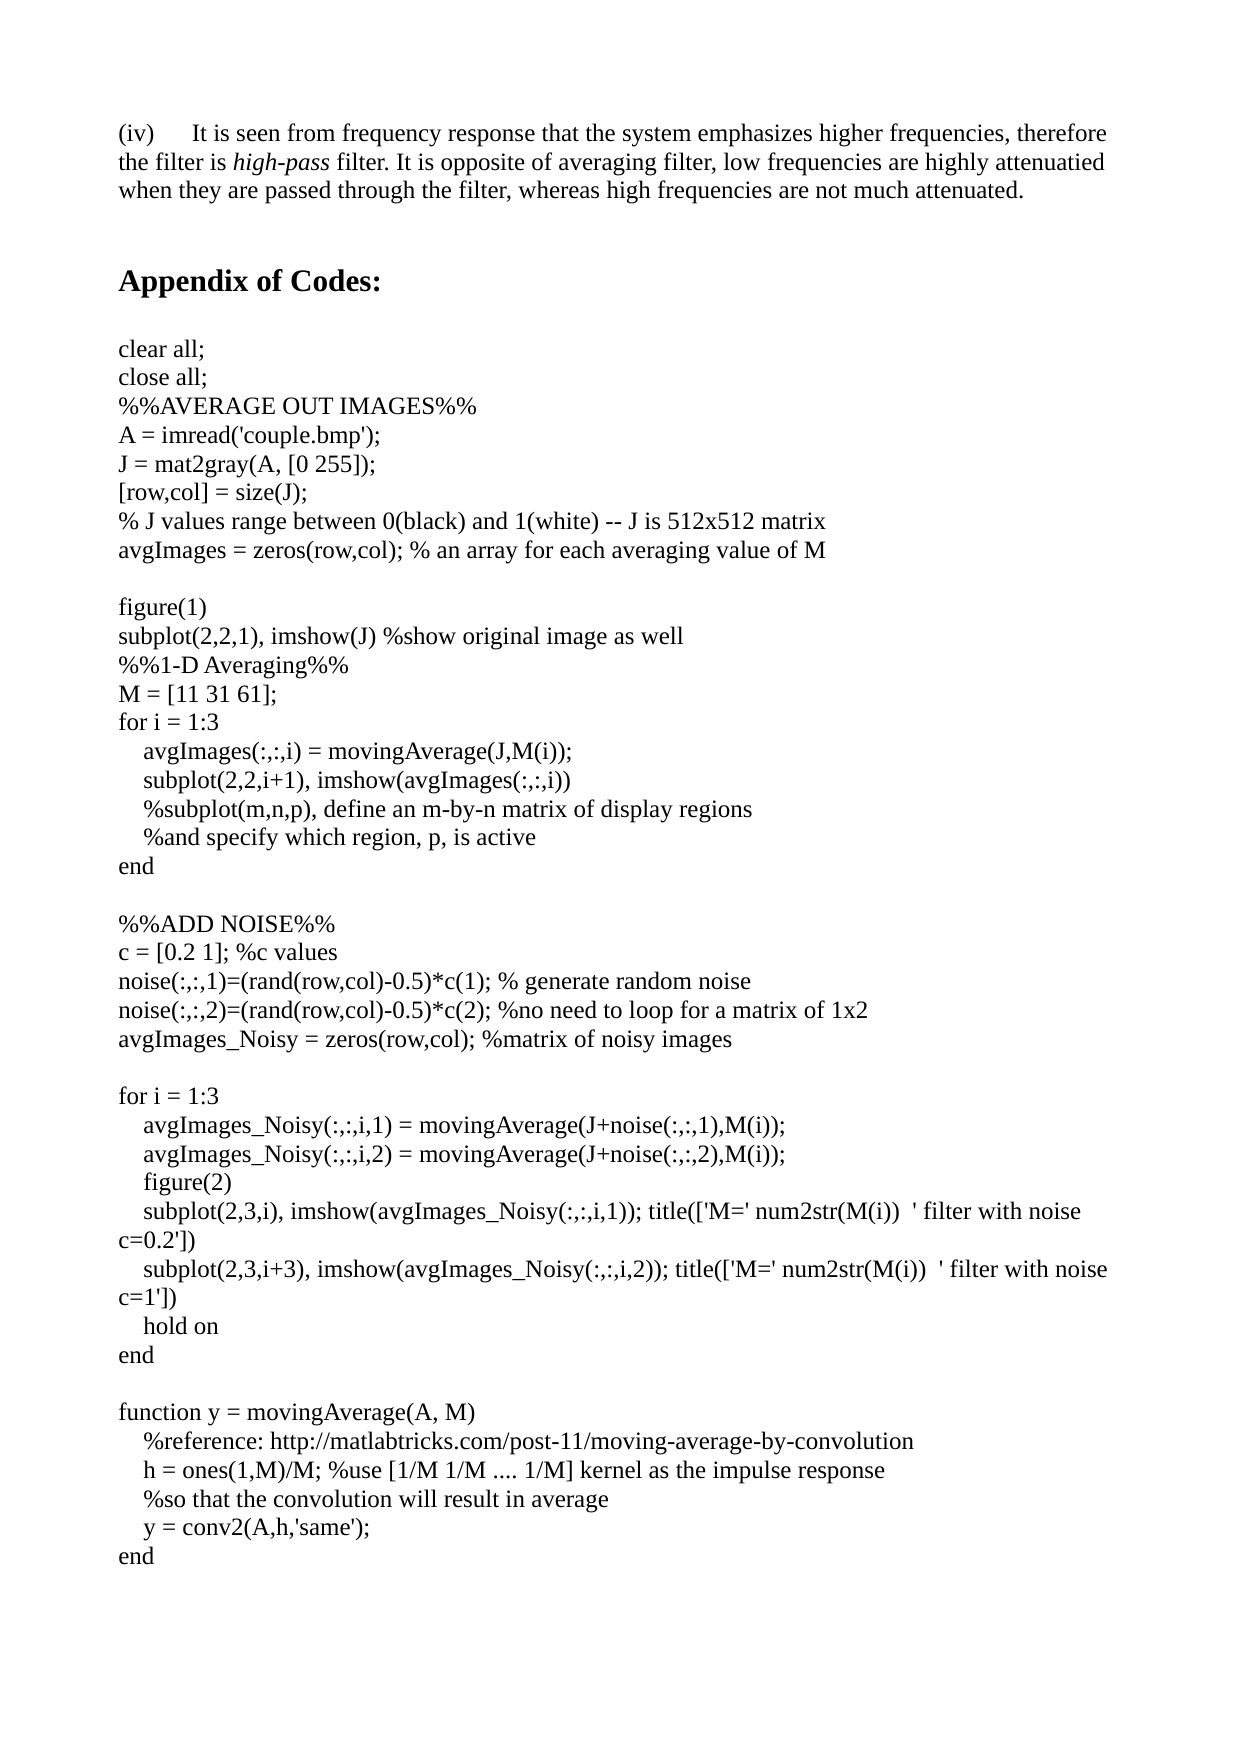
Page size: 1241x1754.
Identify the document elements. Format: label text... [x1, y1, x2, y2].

text M = [11 31 61]; [118, 679, 1122, 707]
text Appendix of Codes: [118, 262, 1122, 298]
text figure(2) [118, 1167, 1122, 1196]
text y = conv2(A,h,'same'); [118, 1512, 1122, 1541]
text subplot(2,3,i), imshow(avgImages_Noisy(:,:,i,1)); title(['M=' num2str(M(i)) ' filter with noise c=0.2']) [118, 1196, 1122, 1254]
text subplot(2,2,1), imshow(J) %show original image as well [118, 621, 1122, 650]
text noise(:,:,1)=(rand(row,col)-0.5)*c(1); % generate random noise [118, 966, 1122, 995]
text h = ones(1,M)/M; %use [1/M 1/M .... 1/M] kernel as the impulse response [118, 1455, 1122, 1484]
text %%ADD NOISE%% [118, 909, 1122, 937]
text %so that the convolution will result in average [118, 1484, 1122, 1512]
text figure(1) [118, 592, 1122, 621]
text for i = 1:3 [118, 707, 1122, 736]
text end [118, 1340, 1122, 1369]
text end [118, 851, 1122, 880]
text hold on [118, 1311, 1122, 1340]
text noise(:,:,2)=(rand(row,col)-0.5)*c(2); %no need to loop for a matrix of 1x2 [118, 995, 1122, 1024]
text subplot(2,2,i+1), imshow(avgImages(:,:,i)) [118, 765, 1122, 794]
text avgImages = zeros(row,col); % an array for each averaging value of M [118, 535, 1122, 564]
text A = imread('couple.bmp'); [118, 420, 1122, 449]
text close all; [118, 362, 1122, 391]
text %reference: http://matlabtricks.com/post-11/moving-average-by-convolution [118, 1426, 1122, 1455]
text end [118, 1541, 1122, 1570]
text avgImages_Noisy(:,:,i,2) = movingAverage(J+noise(:,:,2),M(i)); [118, 1139, 1122, 1167]
text c = [0.2 1]; %c values [118, 937, 1122, 966]
text avgImages_Noisy = zeros(row,col); %matrix of noisy images [118, 1024, 1122, 1052]
text %%1-D Averaging%% [118, 650, 1122, 679]
text avgImages_Noisy(:,:,i,1) = movingAverage(J+noise(:,:,1),M(i)); [118, 1110, 1122, 1139]
text %and specify which region, p, is active [118, 822, 1122, 851]
text %%AVERAGE OUT IMAGES%% [118, 391, 1122, 420]
text J = mat2gray(A, [0 255]); [118, 449, 1122, 477]
text clear all; [118, 334, 1122, 362]
text function y = movingAverage(A, M) [118, 1397, 1122, 1426]
text subplot(2,3,i+3), imshow(avgImages_Noisy(:,:,i,2)); title(['M=' num2str(M(i)) ' filter with noise c=1']) [118, 1254, 1122, 1311]
text %subplot(m,n,p), define an m-by-n matrix of display regions [118, 794, 1122, 822]
text for i = 1:3 [118, 1081, 1122, 1110]
text avgImages(:,:,i) = movingAverage(J,M(i)); [118, 736, 1122, 765]
text (iv) It is seen from frequency response that the system emphasizes higher frequencies, therefore the filter is high-pass filter. It is opposite of averaging filter, low frequencies are highly attenuatied when they are passed through the filter, whereas high frequencies are not much attenuated. [118, 118, 1122, 204]
text [row,col] = size(J); [118, 477, 1122, 506]
text % J values range between 0(black) and 1(white) -- J is 512x512 matrix [118, 506, 1122, 535]
